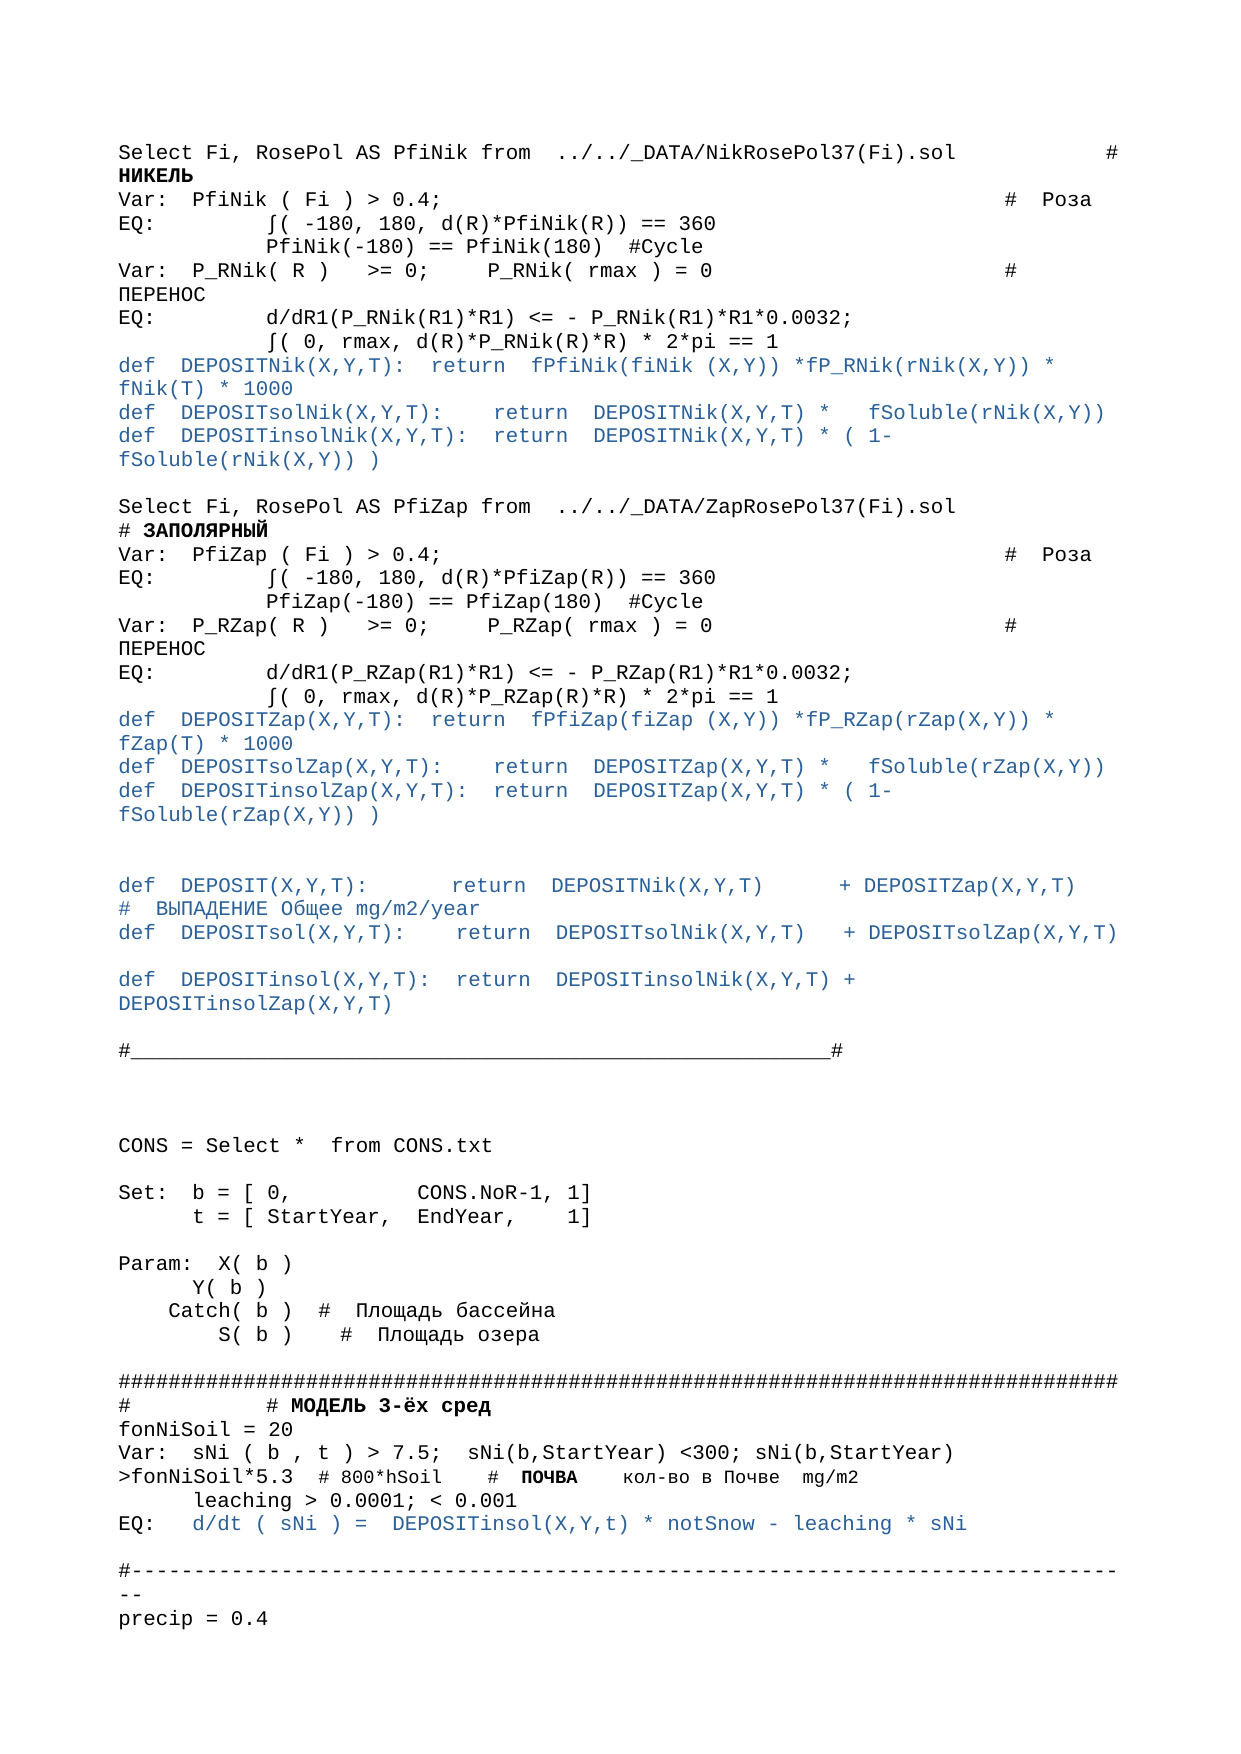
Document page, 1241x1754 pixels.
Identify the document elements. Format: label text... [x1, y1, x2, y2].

text ∫( 0, rmax, d(R)*P_RZap(R)*R) * 2*pi == 1 [118, 686, 1122, 709]
text Var: PfiNik ( Fi ) > 0.4; # Роза [118, 189, 1122, 213]
text #--------------------------------------------------------------------------------- [118, 1561, 1122, 1608]
text precip = 0.4 [118, 1608, 1122, 1631]
text ∫( 0, rmax, d(R)*P_RNik(R)*R) * 2*pi == 1 [118, 331, 1122, 354]
text ################################################################################# # МОДЕЛЬ 3-ёх сред [118, 1371, 1122, 1419]
text def DEPOSITNik(X,Y,T): return fPfiNik(fiNik (X,Y)) *fP_RNik(rNik(X,Y)) * fNik(T) * 1000 [118, 354, 1122, 402]
text Catch( b ) # Площадь бассейна [118, 1300, 1122, 1324]
text PfiNik(-180) == PfiNik(180) #Cycle [118, 236, 1122, 260]
text def DEPOSIT(X,Y,T): return DEPOSITNik(X,Y,T) + DEPOSITZap(X,Y,T) # ВЫПАДЕНИЕ Общее mg/m2/year [118, 875, 1122, 922]
text def DEPOSITinsolZap(X,Y,T): return DEPOSITZap(X,Y,T) * ( 1-fSoluble(rZap(X,Y)) ) [118, 780, 1122, 827]
text EQ: ∫( -180, 180, d(R)*PfiNik(R)) == 360 [118, 213, 1122, 236]
text PfiZap(-180) == PfiZap(180) #Cycle [118, 591, 1122, 615]
text EQ: ∫( -180, 180, d(R)*PfiZap(R)) == 360 [118, 567, 1122, 591]
text Y( b ) [118, 1277, 1122, 1300]
text Var: P_RZap( R ) >= 0; P_RZap( rmax ) = 0 # ПЕРЕНОС [118, 615, 1122, 662]
text leaching > 0.0001; < 0.001 [118, 1489, 1122, 1513]
text Var: sNi ( b , t ) > 7.5; sNi(b,StartYear) <300; sNi(b,StartYear) >fonNiSoil*5.3 # 800*hSoil # ПОЧВА кол-во в Почве mg/m2 [118, 1442, 1122, 1489]
text EQ: d/dR1(P_RZap(R1)*R1) <= - P_RZap(R1)*R1*0.0032; [118, 662, 1122, 686]
text EQ: d/dt ( sNi ) = DEPOSITinsol(X,Y,t) * notSnow - leaching * sNi [118, 1513, 1122, 1537]
text EQ: d/dR1(P_RNik(R1)*R1) <= - P_RNik(R1)*R1*0.0032; [118, 307, 1122, 331]
text S( b ) # Площадь озера [118, 1324, 1122, 1348]
text def DEPOSITsolNik(X,Y,T): return DEPOSITNik(X,Y,T) * fSoluble(rNik(X,Y)) [118, 402, 1122, 426]
text def DEPOSITsolZap(X,Y,T): return DEPOSITZap(X,Y,T) * fSoluble(rZap(X,Y)) [118, 757, 1122, 780]
text def DEPOSITinsol(X,Y,T): return DEPOSITinsolNik(X,Y,T) + DEPOSITinsolZap(X,Y,T) [118, 969, 1122, 1017]
text Var: P_RNik( R ) >= 0; P_RNik( rmax ) = 0 # ПЕРЕНОС [118, 260, 1122, 307]
text def DEPOSITinsolNik(X,Y,T): return DEPOSITNik(X,Y,T) * ( 1-fSoluble(rNik(X,Y)) ) [118, 426, 1122, 473]
text #________________________________________________________# [118, 1040, 1122, 1088]
text Param: X( b ) [118, 1253, 1122, 1277]
text fonNiSoil = 20 [118, 1419, 1122, 1442]
text Select Fi, RosePol AS PfiZap from ../../_DATA/ZapRosePol37(Fi).sol # ЗАПОЛЯРНЫЙ [118, 496, 1122, 544]
text def DEPOSITsol(X,Y,T): return DEPOSITsolNik(X,Y,T) + DEPOSITsolZap(X,Y,T) [118, 922, 1122, 969]
text t = [ StartYear, EndYear, 1] [118, 1206, 1122, 1229]
text Set: b = [ 0, CONS.NoR-1, 1] [118, 1182, 1122, 1206]
text def DEPOSITZap(X,Y,T): return fPfiZap(fiZap (X,Y)) *fP_RZap(rZap(X,Y)) * fZap(T) * 1000 [118, 709, 1122, 757]
text Select Fi, RosePol AS PfiNik from ../../_DATA/NikRosePol37(Fi).sol # НИКЕЛЬ [118, 142, 1122, 189]
text CONS = Select * from CONS.txt [118, 1135, 1122, 1158]
text Var: PfiZap ( Fi ) > 0.4; # Роза [118, 544, 1122, 567]
